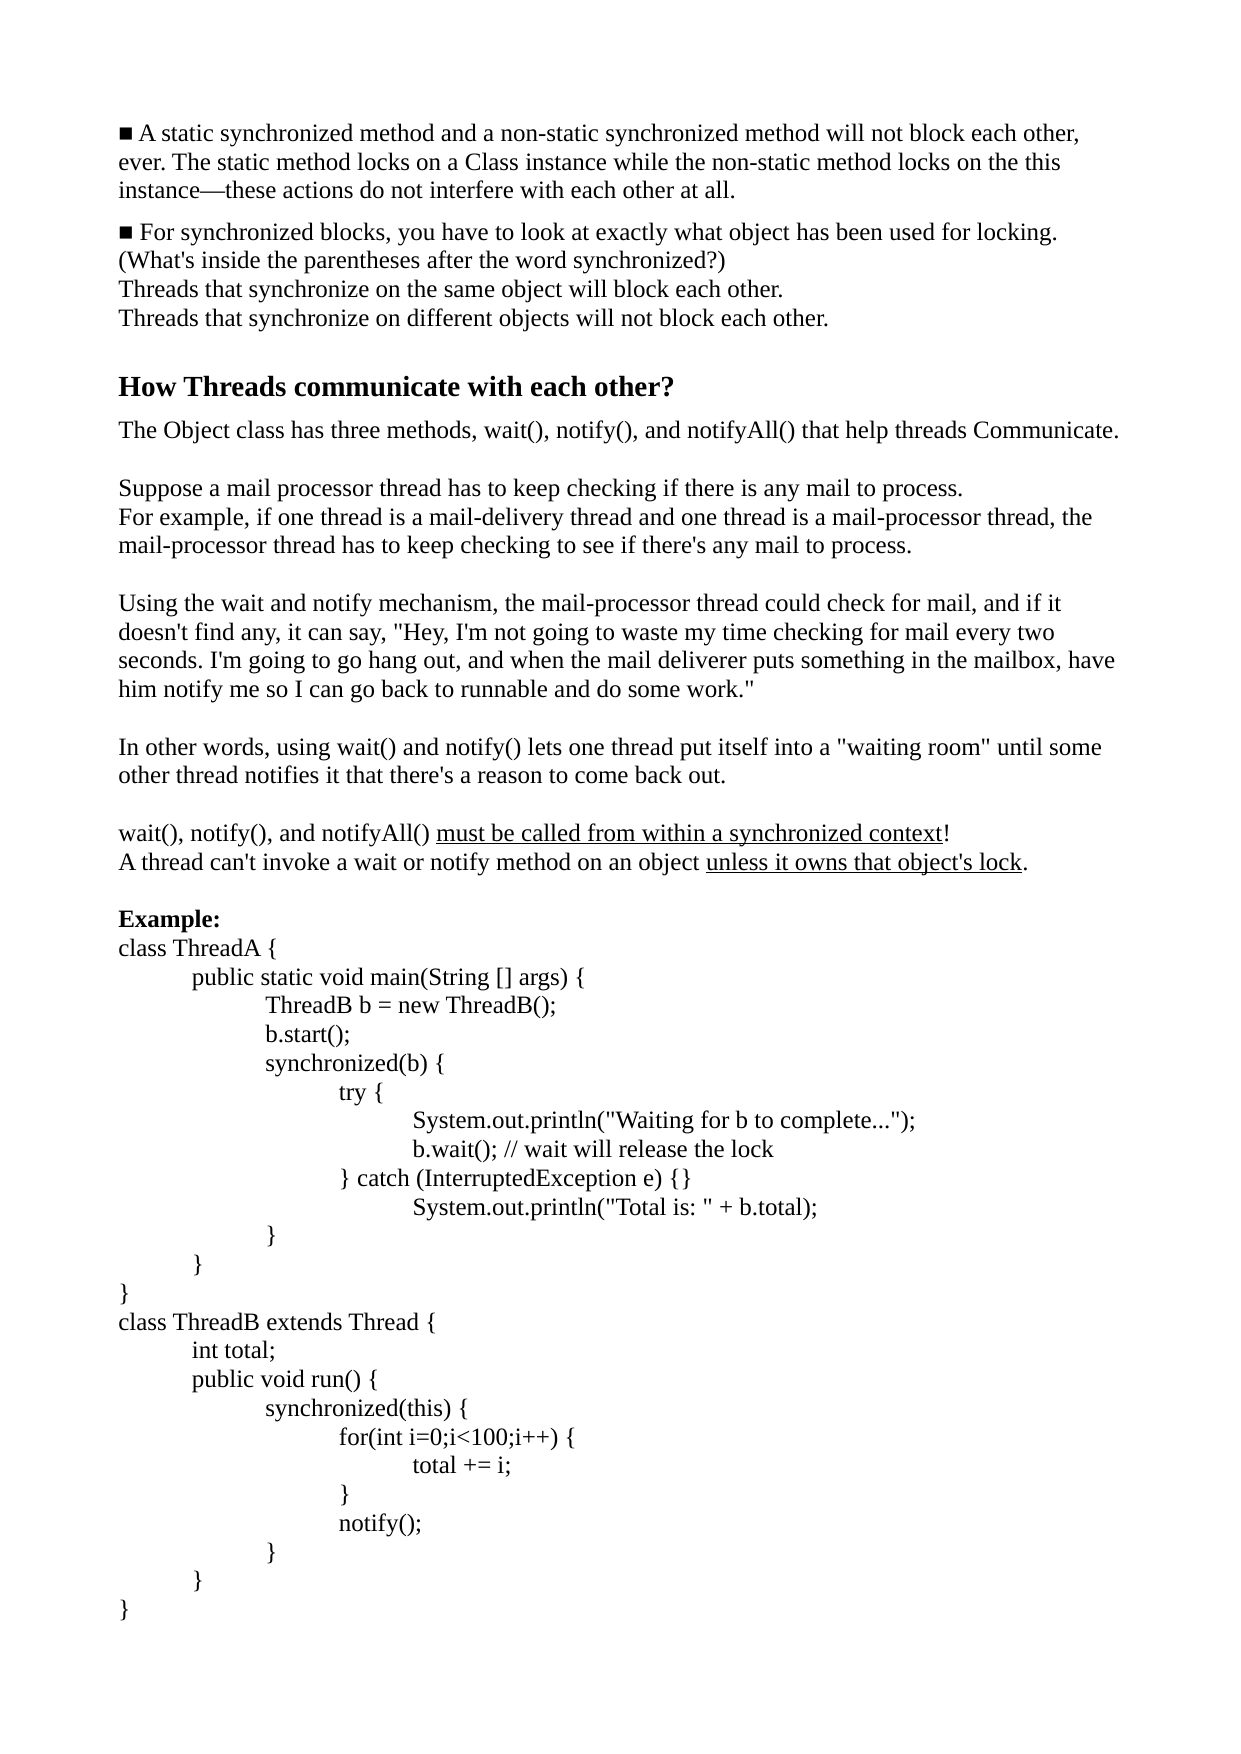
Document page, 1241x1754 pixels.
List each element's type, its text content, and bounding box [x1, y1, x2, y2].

text In other words, using wait() and notify() lets one thread put itself into a "waiting room" until some other thread notifies it that there's a reason to come back out. [118, 703, 1122, 789]
subtitle How Threads communicate with each other? [118, 369, 1122, 403]
text wait(), notify(), and notifyAll() must be called from within a synchronized context! [118, 789, 1122, 847]
text A thread can't invoke a wait or notify method on an object unless it owns that object's lock. [118, 847, 1122, 904]
text Using the wait and notify mechanism, the mail-processor thread could check for mail, and if it doesn't find any, it can say, "Hey, I'm not going to waste my time checking for mail every two seconds. I'm going to go hang out, and when the mail deliverer puts something in the mailbox, have him notify me so I can go back to runnable and do some work." [118, 559, 1122, 703]
text The Object class has three methods, wait(), notify(), and notifyAll() that help threads Communicate. [118, 415, 1122, 444]
text Suppose a mail processor thread has to keep checking if there is any mail to process. [118, 473, 1122, 502]
text synchronized(b) { try { System.out.println("Waiting for b to complete..."); b.wait(); // wait will release the lock } catch (InterruptedException e) {} System.out.println("Total is: " + b.total); } } } class ThreadB extends Thread { int total; public void run() { synchronized(this) { for(int i=0;i<100;i++) { total += i; } notify(); } } } [118, 1048, 1122, 1623]
text For example, if one thread is a mail-delivery thread and one thread is a mail-processor thread, the mail-processor thread has to keep checking to see if there's any mail to process. [118, 502, 1122, 559]
text ■ For synchronized blocks, you have to look at exactly what object has been used for locking. (What's inside the parentheses after the word synchronized?) Threads that synchronize on the same object will block each other. Threads that synchronize on different objects will not block each other. [118, 217, 1122, 332]
text class ThreadA { public static void main(String [] args) { ThreadB b = new ThreadB(); b.start(); [118, 933, 1122, 1048]
text Example: [118, 904, 1122, 933]
text ■ A static synchronized method and a non-static synchronized method will not block each other, ever. The static method locks on a Class instance while the non-static method locks on the this instance—these actions do not interfere with each other at all. [118, 118, 1122, 204]
